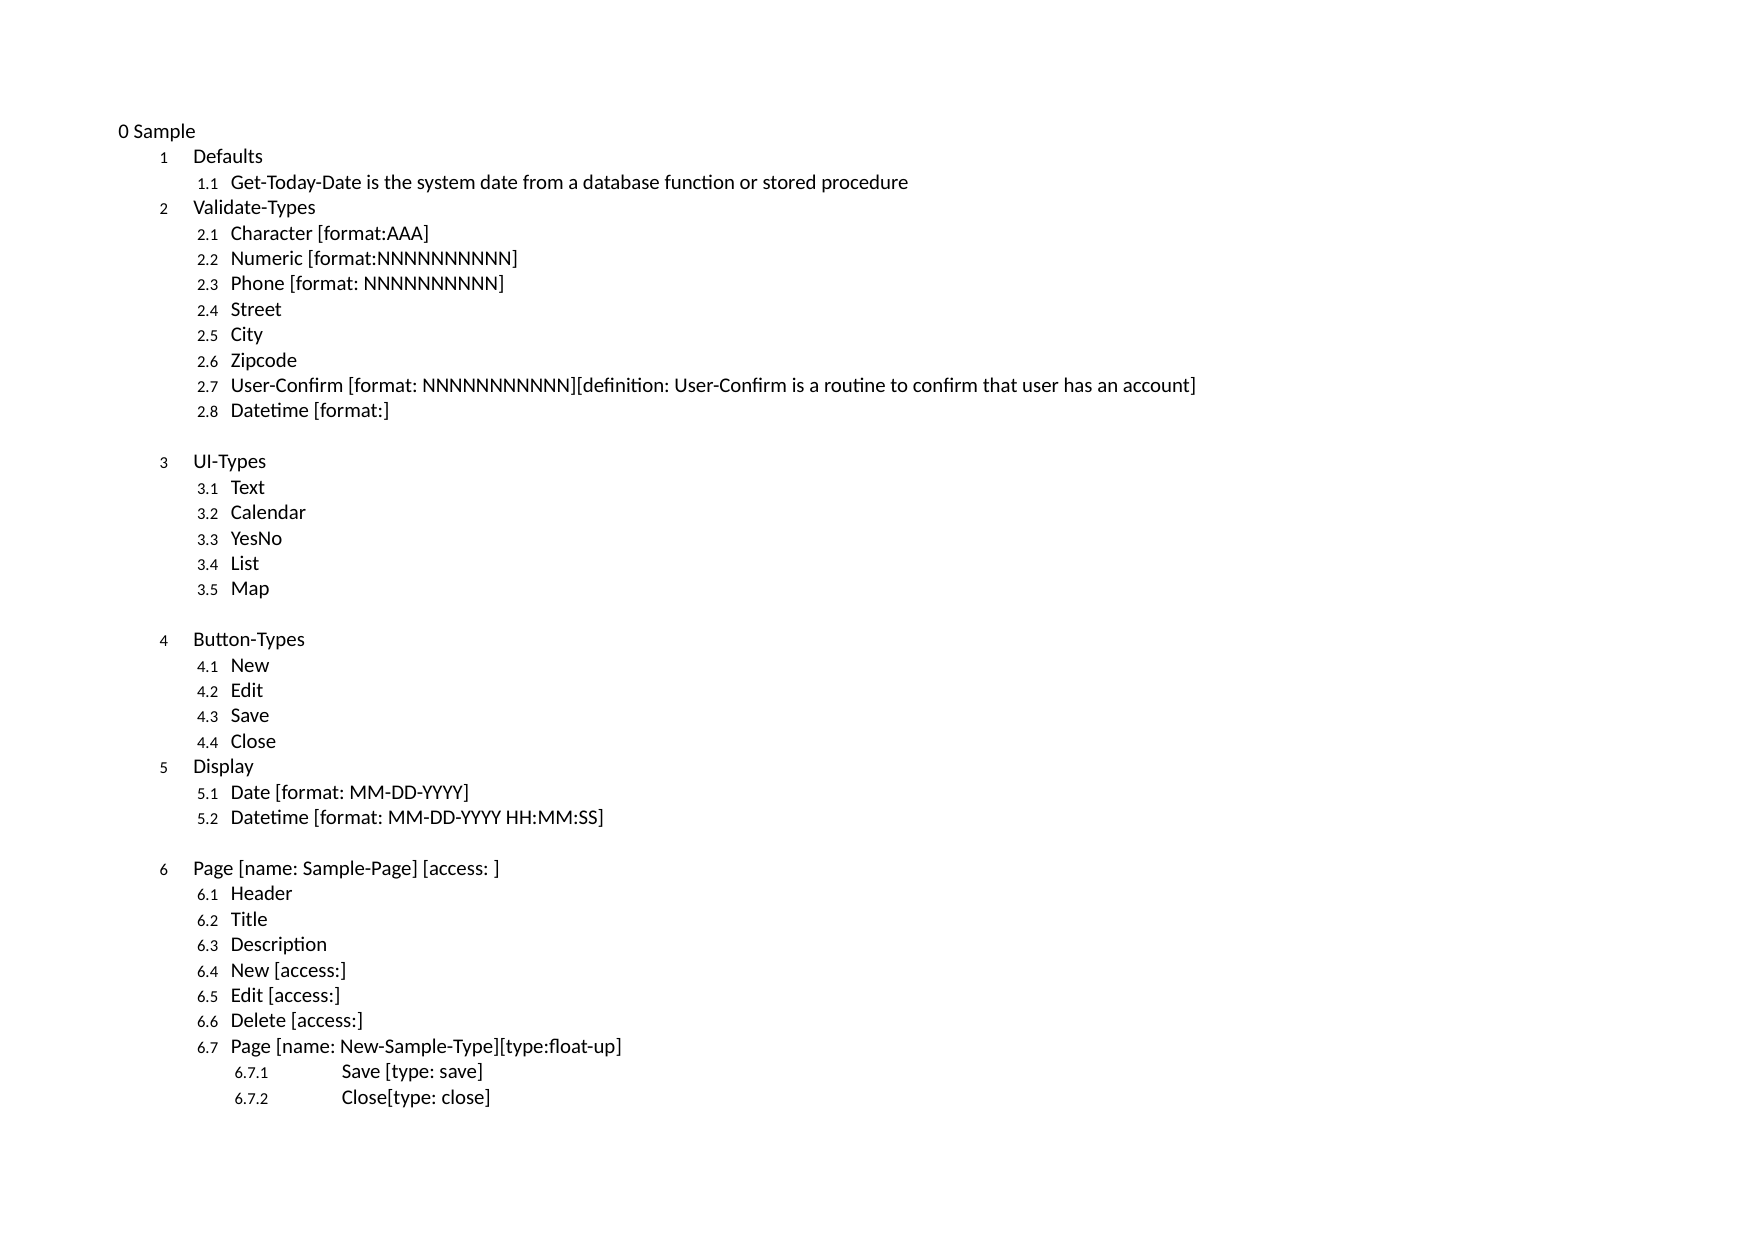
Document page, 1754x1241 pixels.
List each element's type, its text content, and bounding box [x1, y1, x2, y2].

list Phone [format: NNNNNNNNNN] [193, 271, 1636, 296]
list Zipcode [193, 347, 1636, 372]
text 0 Sample [118, 118, 1636, 143]
list Page [name: Sample-Page] [access: ] [156, 855, 1636, 881]
list List [193, 550, 1636, 576]
list Edit [access:] [193, 982, 1636, 1008]
list City [193, 321, 1636, 347]
list YesNo [193, 525, 1636, 550]
list Edit [193, 677, 1636, 703]
list Title [193, 906, 1636, 931]
list Map [193, 576, 1636, 601]
list Button-Types [156, 626, 1636, 652]
list Datetime [format: MM-DD-YYYY HH:MM:SS] [193, 804, 1636, 830]
list Calendar [193, 499, 1636, 525]
list Date [format: MM-DD-YYYY] [193, 779, 1636, 804]
list Street [193, 296, 1636, 321]
list Datetime [format:] [193, 398, 1636, 423]
list New [193, 652, 1636, 677]
list Description [193, 931, 1636, 957]
list Defaults [156, 143, 1636, 169]
list Save [193, 703, 1636, 728]
list New [access:] [193, 957, 1636, 982]
list User-Confirm [format: NNNNNNNNNNN][definition: User-Confirm is a routine to confirm that user has an account] [193, 372, 1636, 398]
list Validate-Types [156, 194, 1636, 220]
list Close[type: close] [231, 1084, 1636, 1109]
list Character [format:AAA] [193, 220, 1636, 245]
list Header [193, 881, 1636, 906]
list Delete [access:] [193, 1008, 1636, 1033]
list Get-Today-Date is the system date from a database function or stored procedure [193, 169, 1636, 194]
list Text [193, 474, 1636, 499]
list Save [type: save] [231, 1058, 1636, 1084]
list Display [156, 753, 1636, 779]
list Numeric [format:NNNNNNNNNN] [193, 245, 1636, 271]
list Close [193, 728, 1636, 753]
list UI-Types [156, 448, 1636, 474]
list Page [name: New-Sample-Type][type:float-up] [193, 1033, 1636, 1058]
